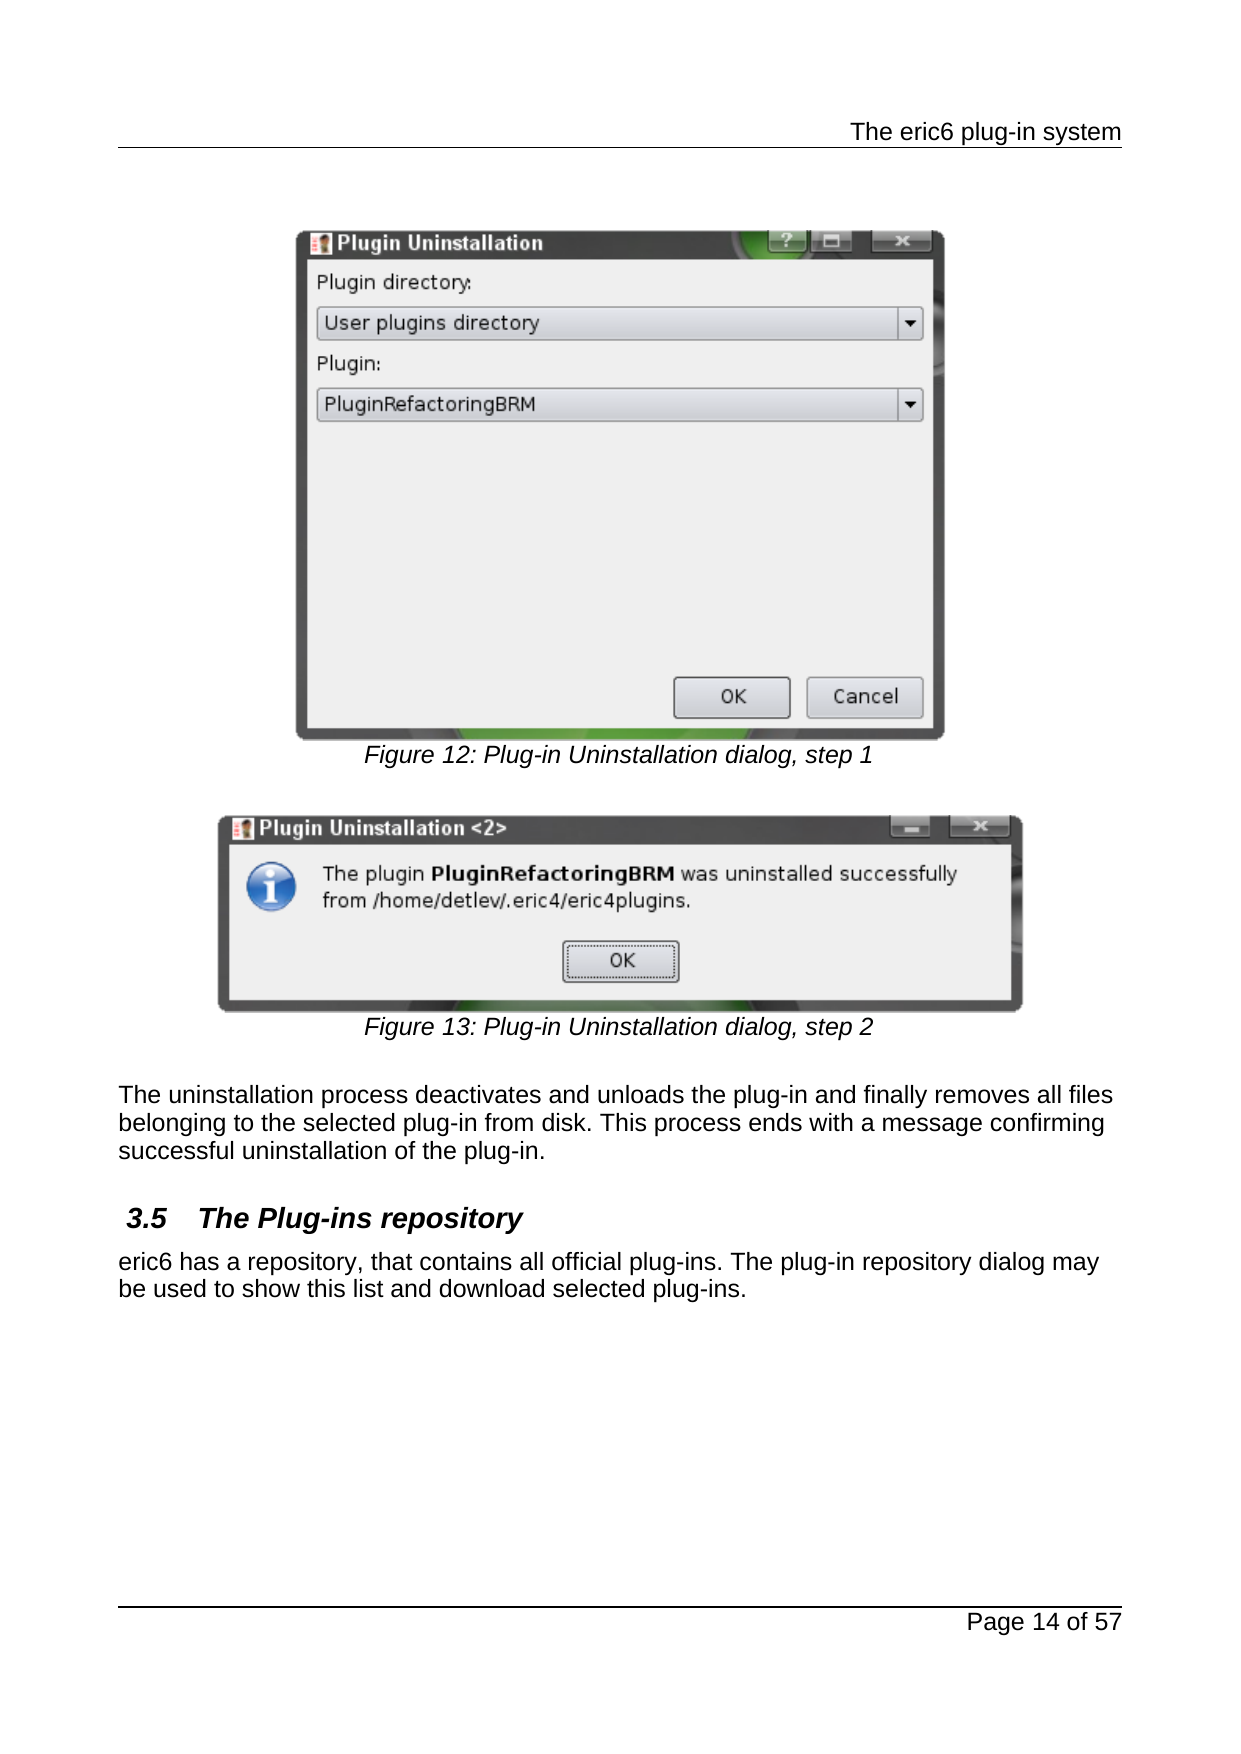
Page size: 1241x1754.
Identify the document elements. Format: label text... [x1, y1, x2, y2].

text Figure 12: Plug-in Uninstallation dialog, step 1 [295, 741, 945, 769]
picture [217, 815, 1024, 1013]
subtitle The Plug-ins repository [118, 1202, 1122, 1235]
text Figure 13: Plug-in Uninstallation dialog, step 2 [217, 1013, 1023, 1041]
picture [295, 230, 946, 741]
text eric6 has a repository, that contains all official plug-ins. The plug-in repository dialog may be used to show this list and download selected plug-ins. [118, 1247, 1122, 1303]
text The uninstallation process deactivates and unloads the plug-in and finally removes all files belonging to the selected plug-in from disk. This process ends with a message confirming successful uninstallation of the plug-in. [118, 1081, 1122, 1165]
